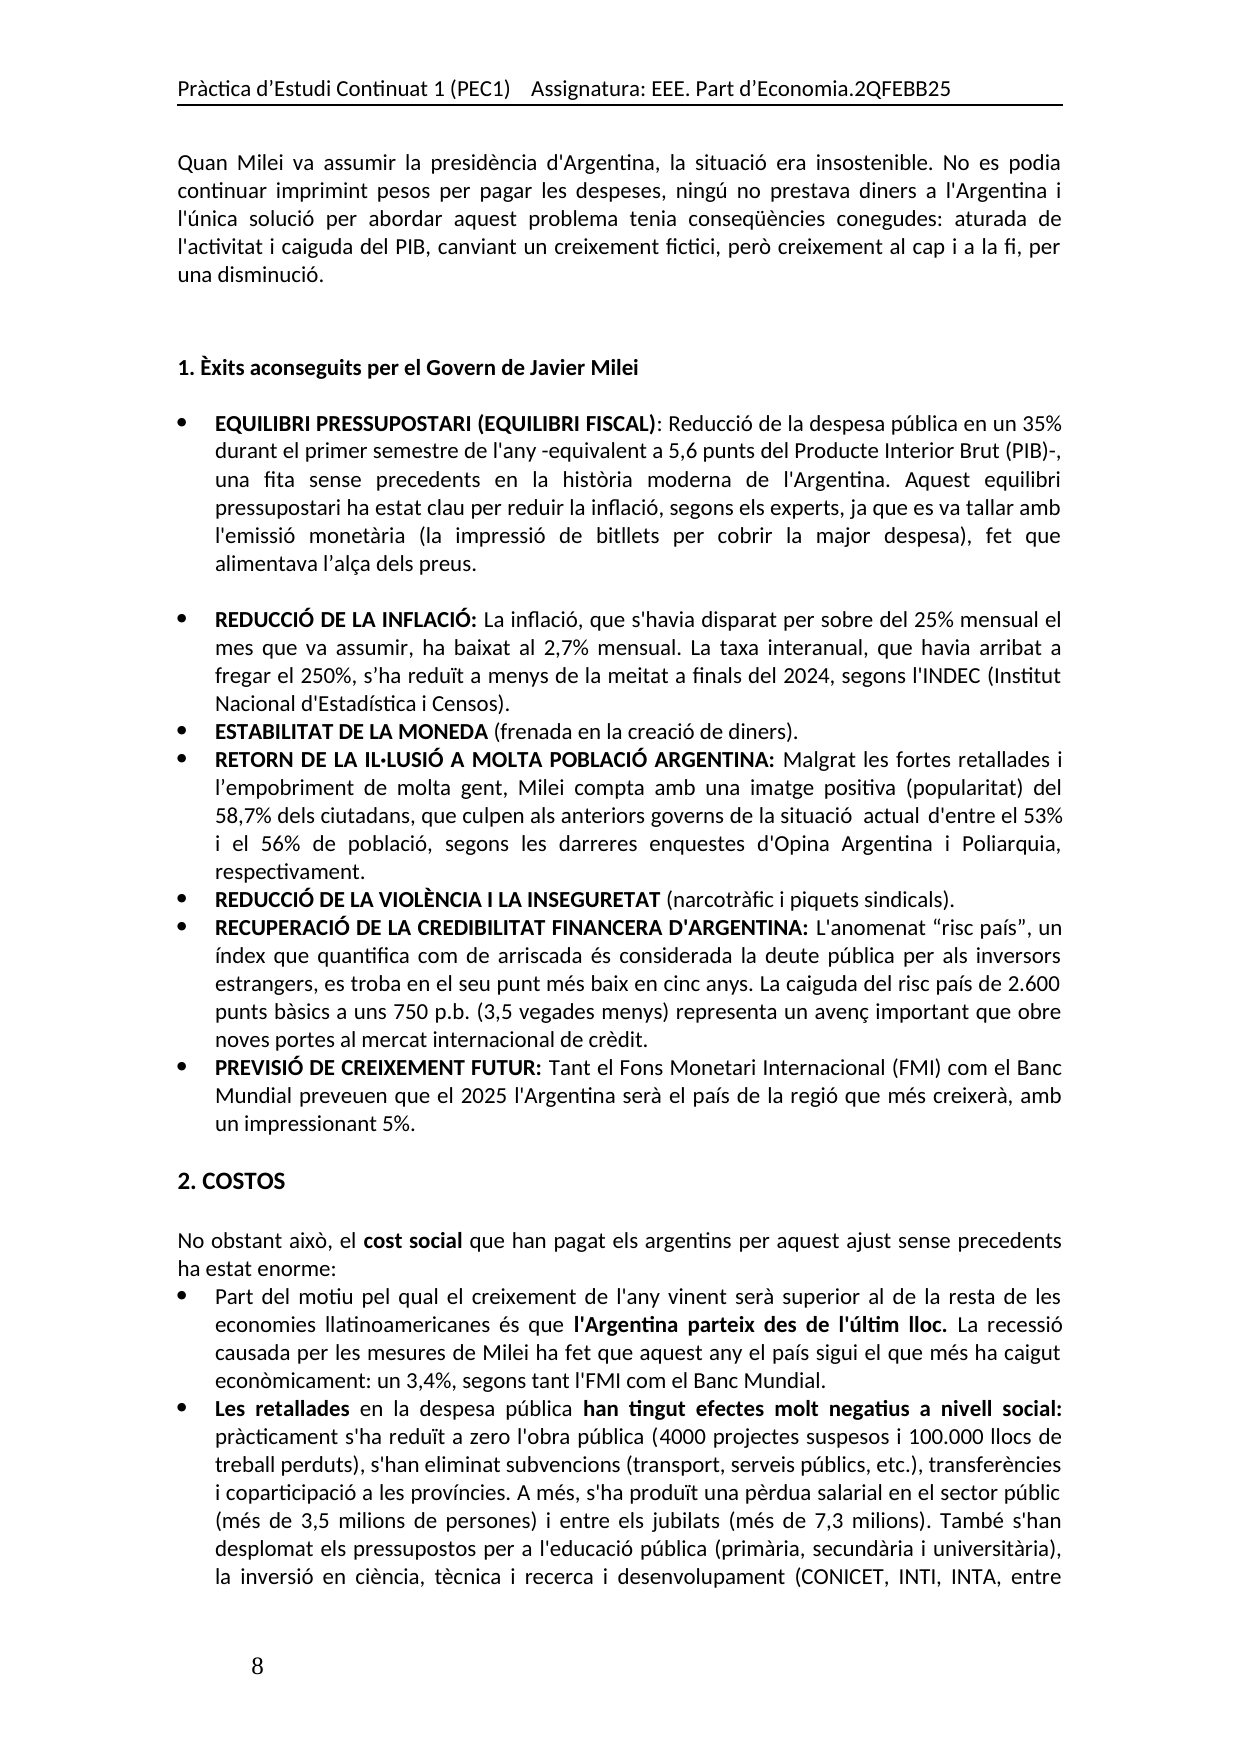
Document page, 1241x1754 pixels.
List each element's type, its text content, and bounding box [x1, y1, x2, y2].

text 1. Èxits aconseguits per el Govern de Javier Milei [177, 353, 1063, 381]
list Part del motiu pel qual el creixement de l'any vinent serà superior al de la resta de les economies llatinoamericanes és que l'Argentina parteix des de l'últim lloc. La recessió causada per les mesures de Milei ha fet que aquest any el país sigui el que més ha caigut econòmicament: un 3,4%, segons tant l'FMI com el Banc Mundial. [177, 1282, 1063, 1394]
list RECUPERACIÓ DE LA CREDIBILITAT FINANCERA D'ARGENTINA: L'anomenat “risc país”, un índex que quantifica com de arriscada és considerada la deute pública per als inversors estrangers, es troba en el seu punt més baix en cinc anys. La caiguda del risc país de 2.600 punts bàsics a uns 750 p.b. (3,5 vegades menys) representa un avenç important que obre noves portes al mercat internacional de crèdit. [177, 913, 1063, 1053]
text Quan Milei va assumir la presidència d'Argentina, la situació era insostenible. No es podia continuar imprimint pesos per pagar les despeses, ningú no prestava diners a l'Argentina i l'única solució per abordar aquest problema tenia conseqüències conegudes: aturada de l'activitat i caiguda del PIB, canviant un creixement fictici, però creixement al cap i a la fi, per una disminució. [177, 148, 1063, 288]
list RETORN DE LA IL·LUSIÓ A MOLTA POBLACIÓ ARGENTINA: Malgrat les fortes retallades i l’empobriment de molta gent, Milei compta amb una imatge positiva (popularitat) del 58,7% dels ciutadans, que culpen als anteriors governs de la situació actual d'entre el 53% i el 56% de població, segons les darreres enquestes d'Opina Argentina i Poliarquia, respectivament. [177, 745, 1063, 885]
list REDUCCIÓ DE LA VIOLÈNCIA I LA INSEGURETAT (narcotràfic i piquets sindicals). [177, 885, 1063, 913]
list Les retallades en la despesa pública han tingut efectes molt negatius a nivell social: pràcticament s'ha reduït a zero l'obra pública (4000 projectes suspesos i 100.000 llocs de treball perduts), s'han eliminat subvencions (transport, serveis públics, etc.), transferències i coparticipació a les províncies. A més, s'ha produït una pèrdua salarial en el sector públic (més de 3,5 milions de persones) i entre els jubilats (més de 7,3 milions). També s'han desplomat els pressupostos per a l'educació pública (primària, secundària i universitària), la inversió en ciència, tècnica i recerca i desenvolupament (CONICET, INTI, INTA, entre [177, 1394, 1063, 1591]
list ESTABILITAT DE LA MONEDA (frenada en la creació de diners). [177, 717, 1063, 745]
text 2. COSTOS [177, 1165, 1063, 1196]
list REDUCCIÓ DE LA INFLACIÓ: La inflació, que s'havia disparat per sobre del 25% mensual el mes que va assumir, ha baixat al 2,7% mensual. La taxa interanual, que havia arribat a fregar el 250%, s’ha reduït a menys de la meitat a finals del 2024, segons l'INDEC (Institut Nacional d'Estadística i Censos). [177, 605, 1063, 717]
list EQUILIBRI PRESSUPOSTARI (EQUILIBRI FISCAL): Reducció de la despesa pública en un 35% durant el primer semestre de l'any -equivalent a 5,6 punts del Producte Interior Brut (PIB)-, una fita sense precedents en la història moderna de l'Argentina. Aquest equilibri pressupostari ha estat clau per reduir la inflació, segons els experts, ja que es va tallar amb l'emissió monetària (la impressió de bitllets per cobrir la major despesa), fet que alimentava l’alça dels preus. [177, 409, 1063, 577]
list PREVISIÓ DE CREIXEMENT FUTUR: Tant el Fons Monetari Internacional (FMI) com el Banc Mundial preveuen que el 2025 l'Argentina serà el país de la regió que més creixerà, amb un impressionant 5%. [177, 1053, 1063, 1137]
text No obstant això, el cost social que han pagat els argentins per aquest ajust sense precedents ha estat enorme: [177, 1226, 1063, 1282]
